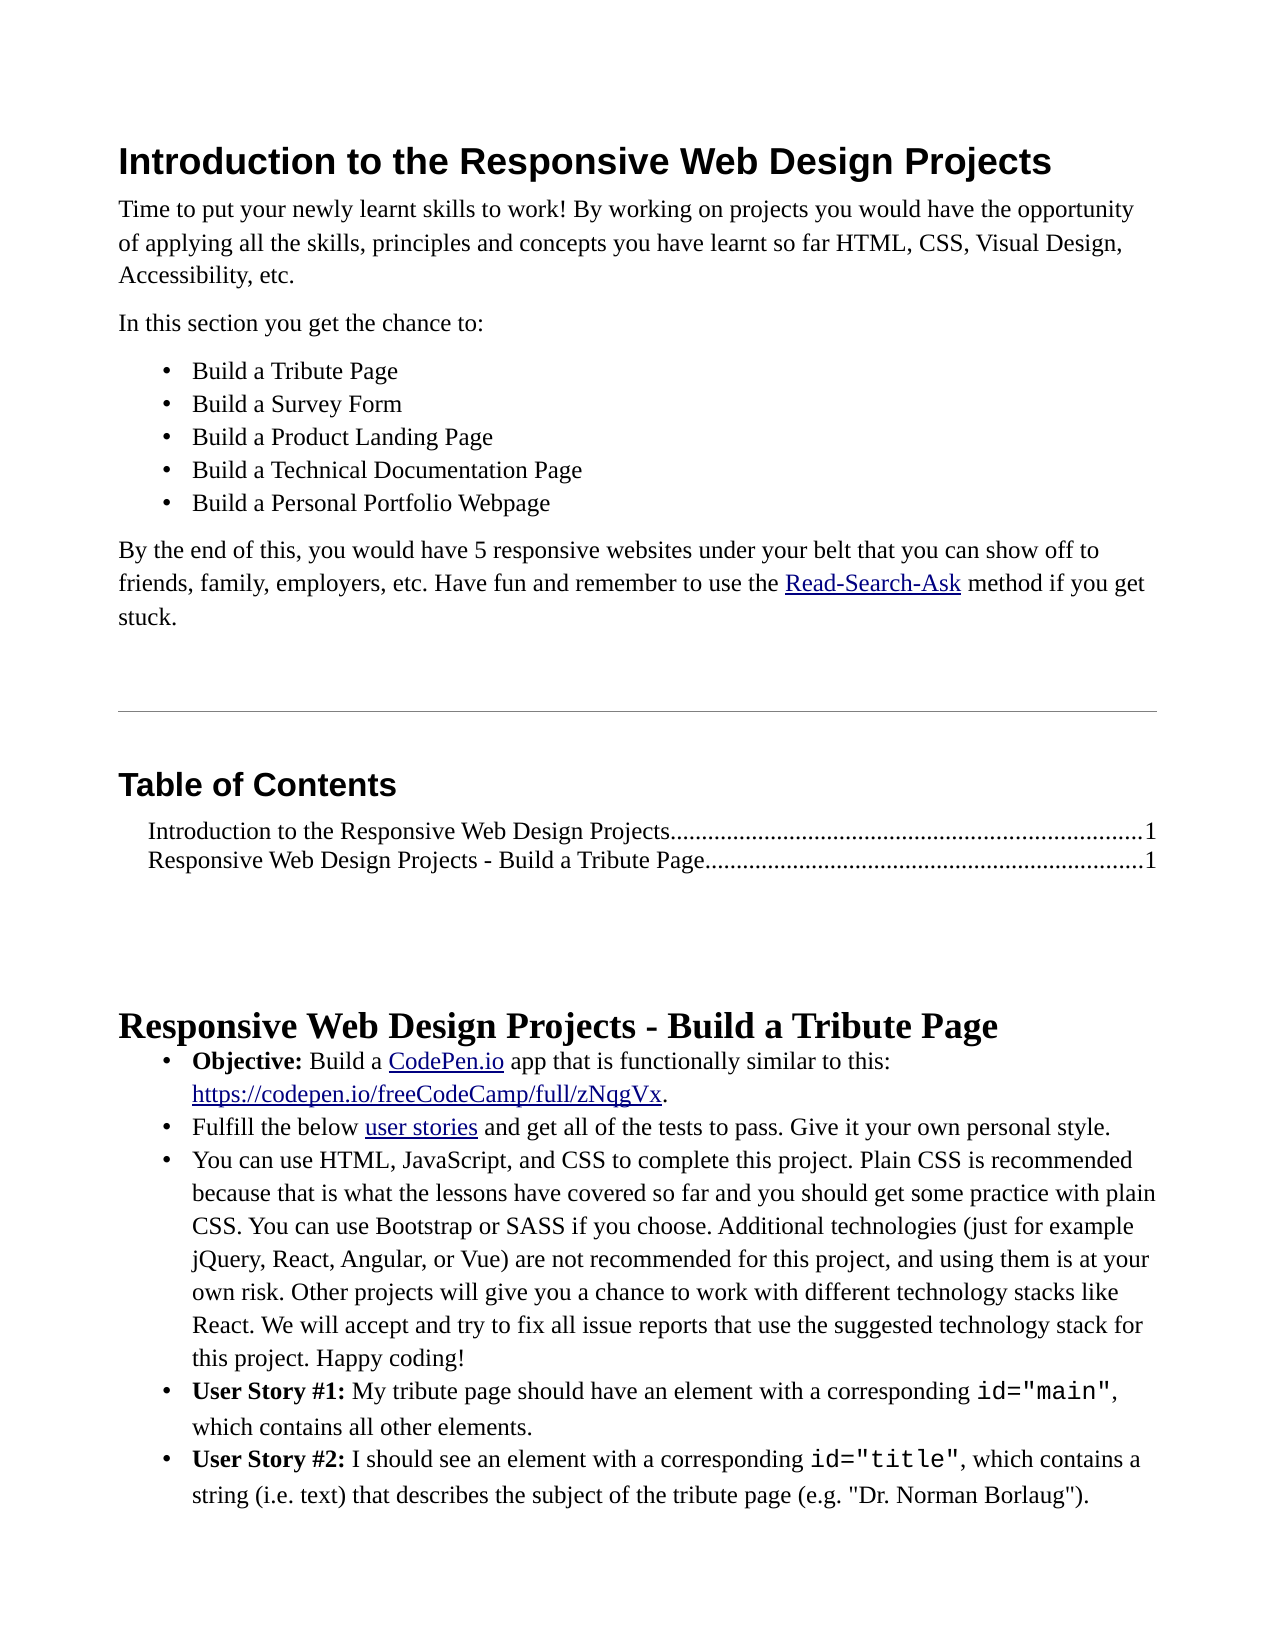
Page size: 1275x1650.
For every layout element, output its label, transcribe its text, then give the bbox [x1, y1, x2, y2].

list Build a Product Landing Page [162, 422, 1157, 451]
list Build a Tribute Page [162, 356, 1157, 384]
text In this section you get the chance to: [118, 308, 1157, 337]
list You can use HTML, JavaScript, and CSS to complete this project. Plain CSS is recommended because that is what the lessons have covered so far and you should get some practice with plain CSS. You can use Bootstrap or SASS if you choose. Additional technologies (just for example jQuery, React, Angular, or Vue) are not recommended for this project, and using them is at your own risk. Other projects will give you a chance to work with different technology stacks like React. We will accept and try to fix all issue reports that use the suggested technology stack for this project. Happy coding! [162, 1145, 1157, 1372]
subtitle Responsive Web Design Projects - Build a Tribute Page [118, 1003, 1157, 1046]
list User Story #1: My tribute page should have an element with a corresponding id="main", which contains all other elements. [162, 1376, 1157, 1440]
list User Story #2: I should see an element with a corresponding id="title", which contains a string (i.e. text) that describes the subject of the tribute page (e.g. "Dr. Norman Borlaug"). [162, 1444, 1157, 1508]
text Introduction to the Responsive Web Design Projects 1 [148, 816, 1157, 845]
list Fulfill the below user stories and get all of the tests to pass. Give it your own personal style. [162, 1112, 1157, 1141]
list Objective: Build a CodePen.io app that is functionally similar to this: https://codepen.io/freeCodeCamp/full/zNqgVx. [162, 1046, 1157, 1108]
list Build a Survey Form [162, 389, 1157, 418]
list Build a Personal Portfolio Webpage [162, 488, 1157, 517]
text By the end of this, you would have 5 responsive websites under your belt that you can show off to friends, family, employers, etc. Have fun and remember to use the Read-Search-Ask method if you get stuck. [118, 536, 1157, 630]
list Build a Technical Documentation Page [162, 455, 1157, 484]
text Time to put your newly learnt skills to work! By working on projects you would have the opportunity of applying all the skills, principles and concepts you have learnt so far HTML, CSS, Visual Design, Accessibility, etc. [118, 194, 1157, 289]
text Responsive Web Design Projects - Build a Tribute Page 1 [148, 845, 1157, 874]
subtitle Introduction to the Responsive Web Design Projects [118, 139, 1157, 182]
subtitle Table of Contents [118, 765, 1157, 804]
